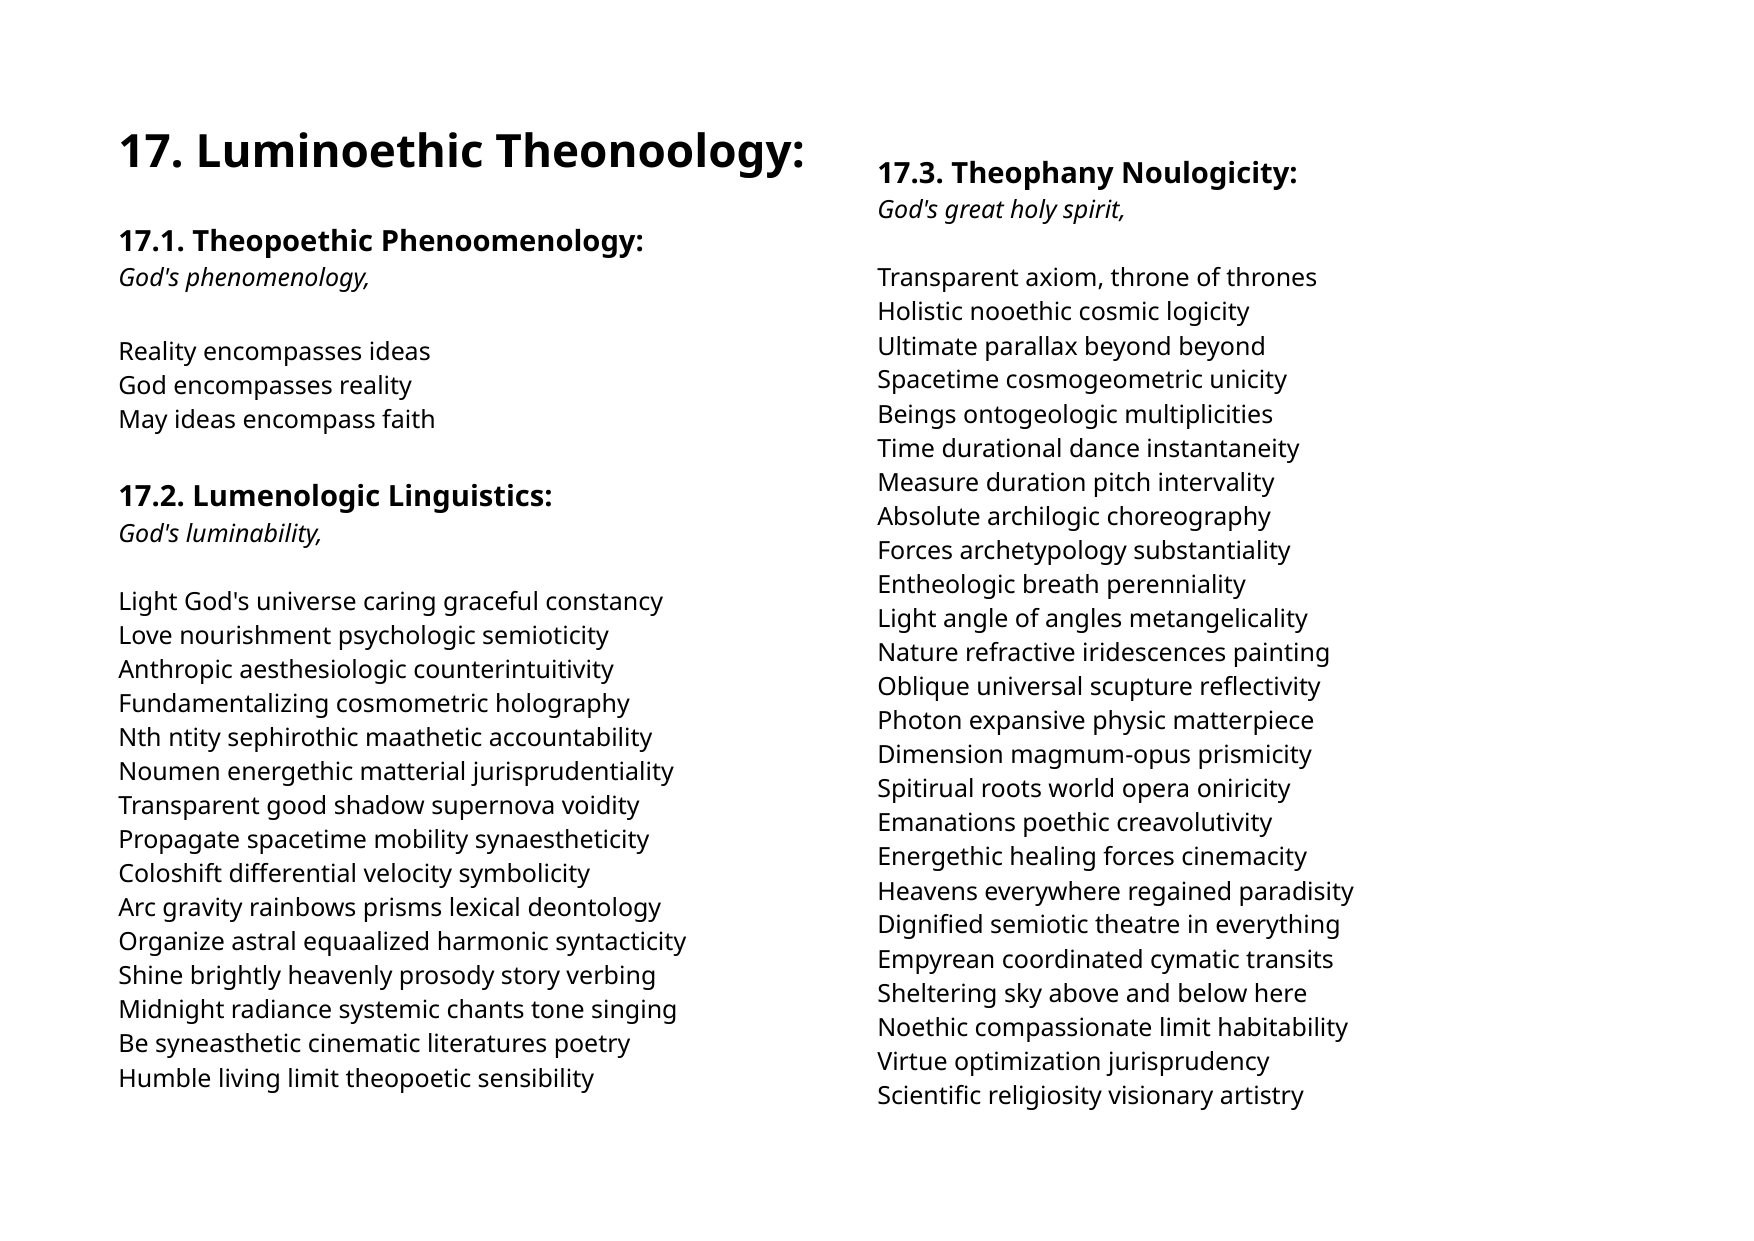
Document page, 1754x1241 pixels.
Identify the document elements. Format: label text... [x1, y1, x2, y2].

text Coloshift differential velocity symbolicity [118, 856, 877, 890]
text Arc gravity rainbows prisms lexical deontology [118, 890, 877, 924]
text Shine brightly heavenly prosody story verbing [118, 958, 877, 992]
text Midnight radiance systemic chants tone singing [118, 992, 877, 1026]
text Absolute archilogic choreography [877, 498, 1636, 532]
text 17.3. Theophany Noulogicity: [877, 152, 1636, 192]
text May ideas encompass faith [118, 402, 877, 436]
text Energethic healing forces cinemacity [877, 839, 1636, 873]
text Nth ntity sephirothic maathetic accountability [118, 719, 877, 754]
text Transparent axiom, throne of thrones [877, 260, 1636, 294]
text Scientific religiosity visionary artistry [877, 1077, 1636, 1112]
text Dignified semiotic theatre in everything [877, 907, 1636, 941]
text Noumen energethic matterial jurisprudentiality [118, 754, 877, 788]
text Light angle of angles metangelicality [877, 601, 1636, 635]
text God's great holy spirit, [877, 192, 1636, 226]
text Measure duration pitch intervality [877, 464, 1636, 498]
text Ultimate parallax beyond beyond [877, 328, 1636, 362]
text Emanations poethic creavolutivity [877, 805, 1636, 839]
text Spitirual roots world opera oniricity [877, 771, 1636, 805]
text Forces archetypology substantiality [877, 532, 1636, 567]
text Fundamentalizing cosmometric holography [118, 686, 877, 719]
text Noethic compassionate limit habitability [877, 1009, 1636, 1043]
text Holistic nooethic cosmic logicity [877, 294, 1636, 328]
text 17.2. Lumenologic Linguistics: [118, 476, 877, 515]
text God's luminability, [118, 515, 877, 549]
text Oblique universal scupture reflectivity [877, 669, 1636, 703]
text Sheltering sky above and below here [877, 975, 1636, 1009]
text Be syneasthetic cinematic literatures poetry [118, 1026, 877, 1060]
text Reality encompasses ideas [118, 334, 877, 368]
text Love nourishment psychologic semioticity [118, 617, 877, 651]
text Light God's universe caring graceful constancy [118, 583, 877, 617]
text Empyrean coordinated cymatic transits [877, 941, 1636, 975]
text God's phenomenology, [118, 260, 877, 294]
text Photon expansive physic matterpiece [877, 703, 1636, 737]
text Heavens everywhere regained paradisity [877, 873, 1636, 907]
text Dimension magmum-opus prismicity [877, 737, 1636, 771]
text Virtue optimization jurisprudency [877, 1043, 1636, 1077]
text 17.1. Theopoethic Phenoomenology: [118, 220, 877, 260]
text 17. Luminoethic Theonoology: [118, 118, 877, 181]
text God encompasses reality [118, 368, 877, 402]
text Propagate spacetime mobility synaestheticity [118, 822, 877, 856]
text Beings ontogeologic multiplicities [877, 396, 1636, 430]
text Spacetime cosmogeometric unicity [877, 362, 1636, 396]
text Nature refractive iridescences painting [877, 635, 1636, 669]
text Anthropic aesthesiologic counterintuitivity [118, 651, 877, 686]
text Organize astral equaalized harmonic syntacticity [118, 924, 877, 958]
text Time durational dance instantaneity [877, 430, 1636, 464]
text Transparent good shadow supernova voidity [118, 788, 877, 822]
text Entheologic breath perenniality [877, 567, 1636, 601]
text Humble living limit theopoetic sensibility [118, 1060, 877, 1094]
